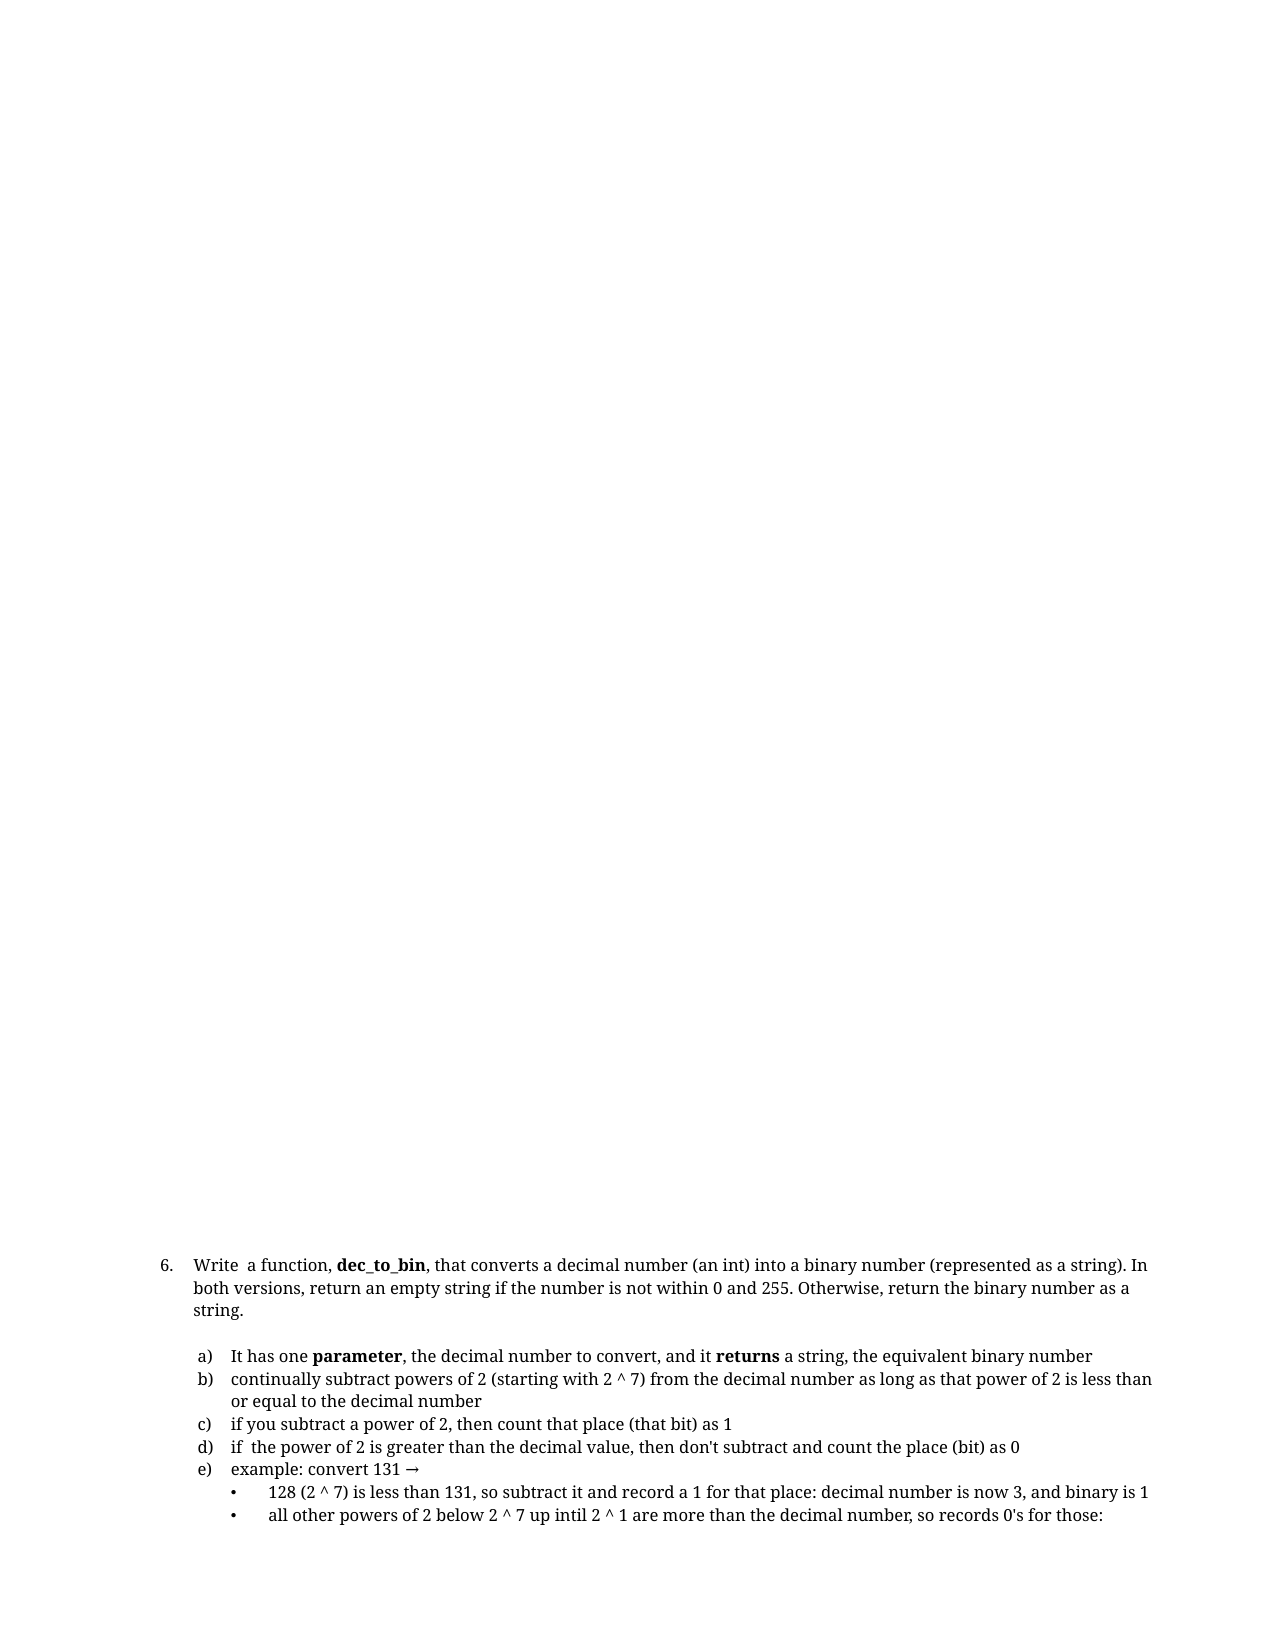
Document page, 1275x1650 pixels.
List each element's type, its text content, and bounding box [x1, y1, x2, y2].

list all other powers of 2 below 2 ^ 7 up intil 2 ^ 1 are more than the decimal number, so records 0's for those: [231, 1503, 1157, 1526]
list continually subtract powers of 2 (starting with 2 ^ 7) from the decimal number as long as that power of 2 is less than or equal to the decimal number [193, 1367, 1157, 1412]
list if the power of 2 is greater than the decimal value, then don't subtract and count the place (bit) as 0 [193, 1435, 1157, 1458]
list It has one parameter, the decimal number to convert, and it returns a string, the equivalent binary number [193, 1344, 1157, 1367]
list example: convert 131 → [193, 1458, 1157, 1481]
list if you subtract a power of 2, then count that place (that bit) as 1 [193, 1412, 1157, 1435]
list Write a function, dec_to_bin, that converts a decimal number (an int) into a binary number (represented as a string). In both versions, return an empty string if the number is not within 0 and 255. Otherwise, return the binary number as a string. [156, 1253, 1157, 1344]
list 128 (2 ^ 7) is less than 131, so subtract it and record a 1 for that place: decimal number is now 3, and binary is 1 [231, 1481, 1157, 1503]
